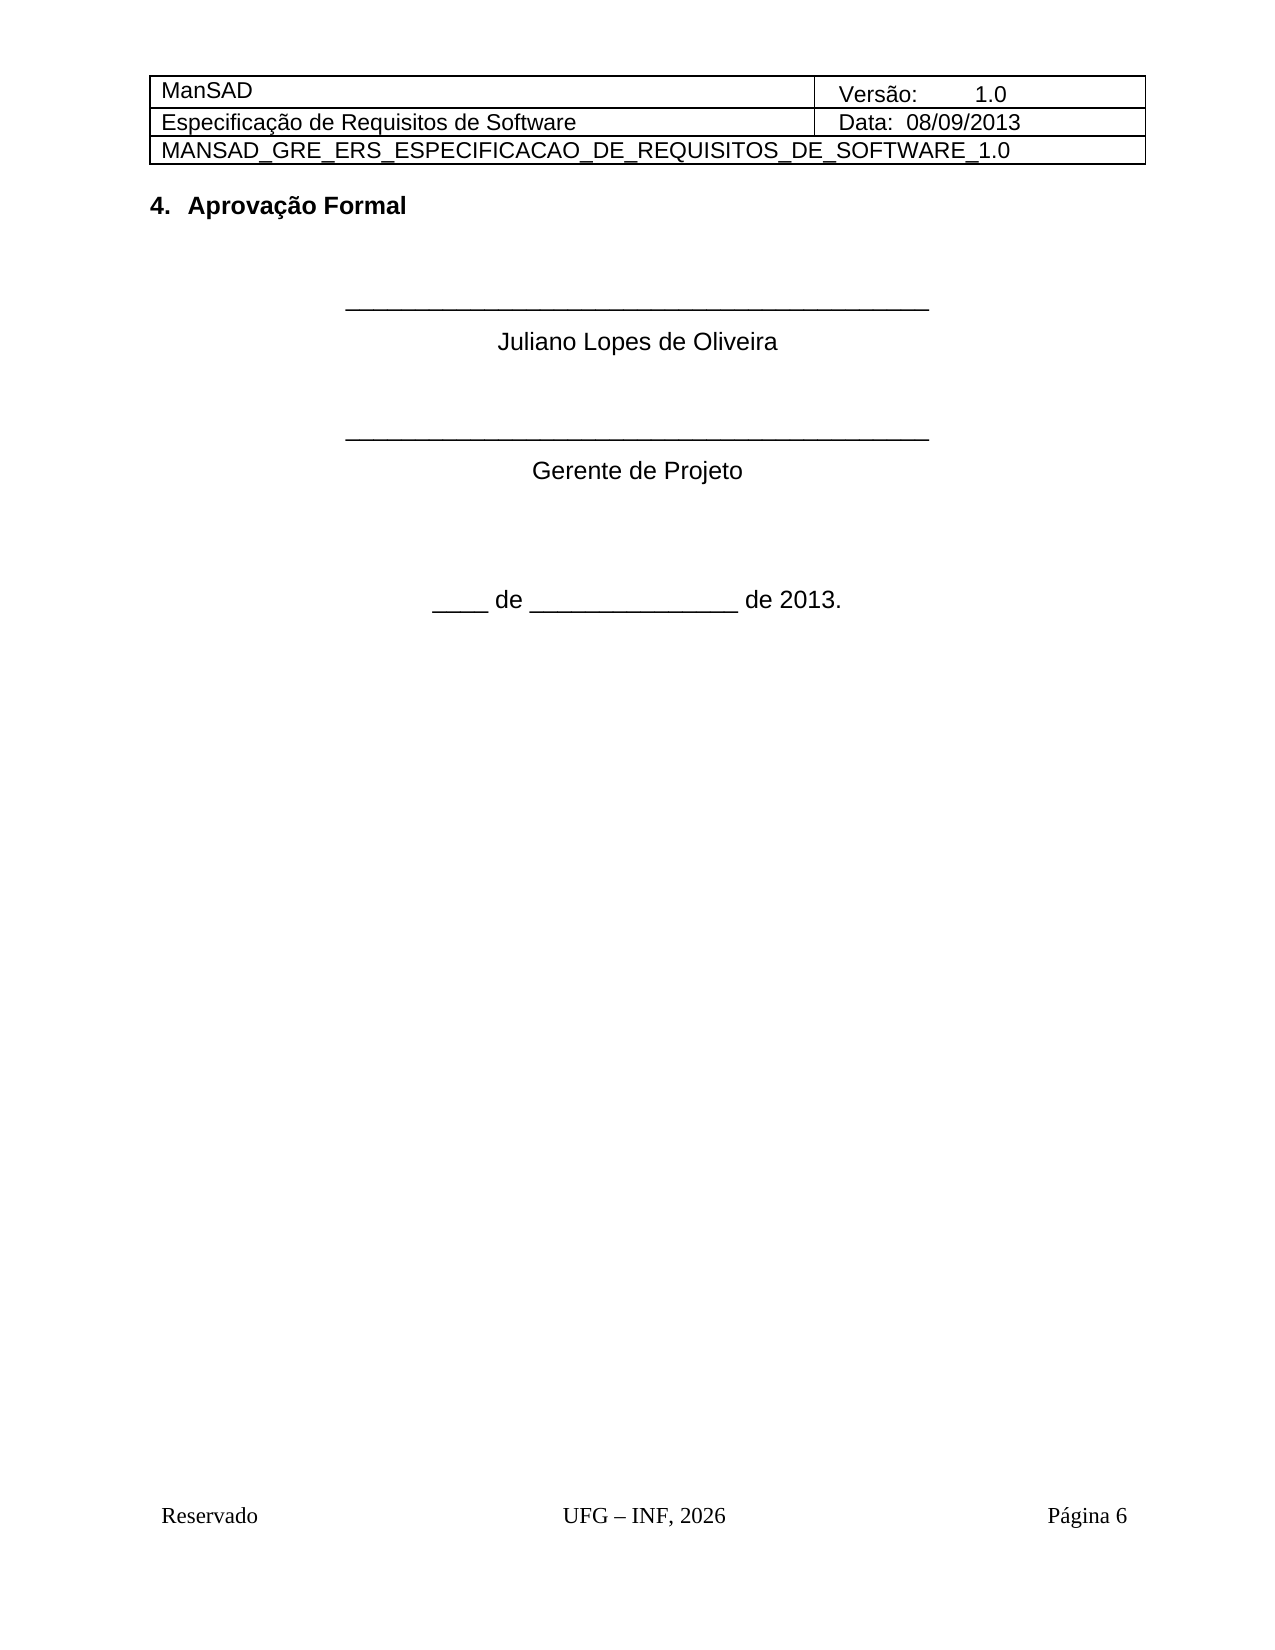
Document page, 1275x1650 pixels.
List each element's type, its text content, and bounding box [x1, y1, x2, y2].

text __________________________________________ [150, 283, 1125, 312]
text ____ de _______________ de 2013. [150, 585, 1125, 614]
text Gerente de Projeto [150, 456, 1125, 484]
list Aprovação Formal [150, 191, 1125, 219]
text __________________________________________ [150, 413, 1125, 441]
text Juliano Lopes de Oliveira [150, 326, 1125, 355]
